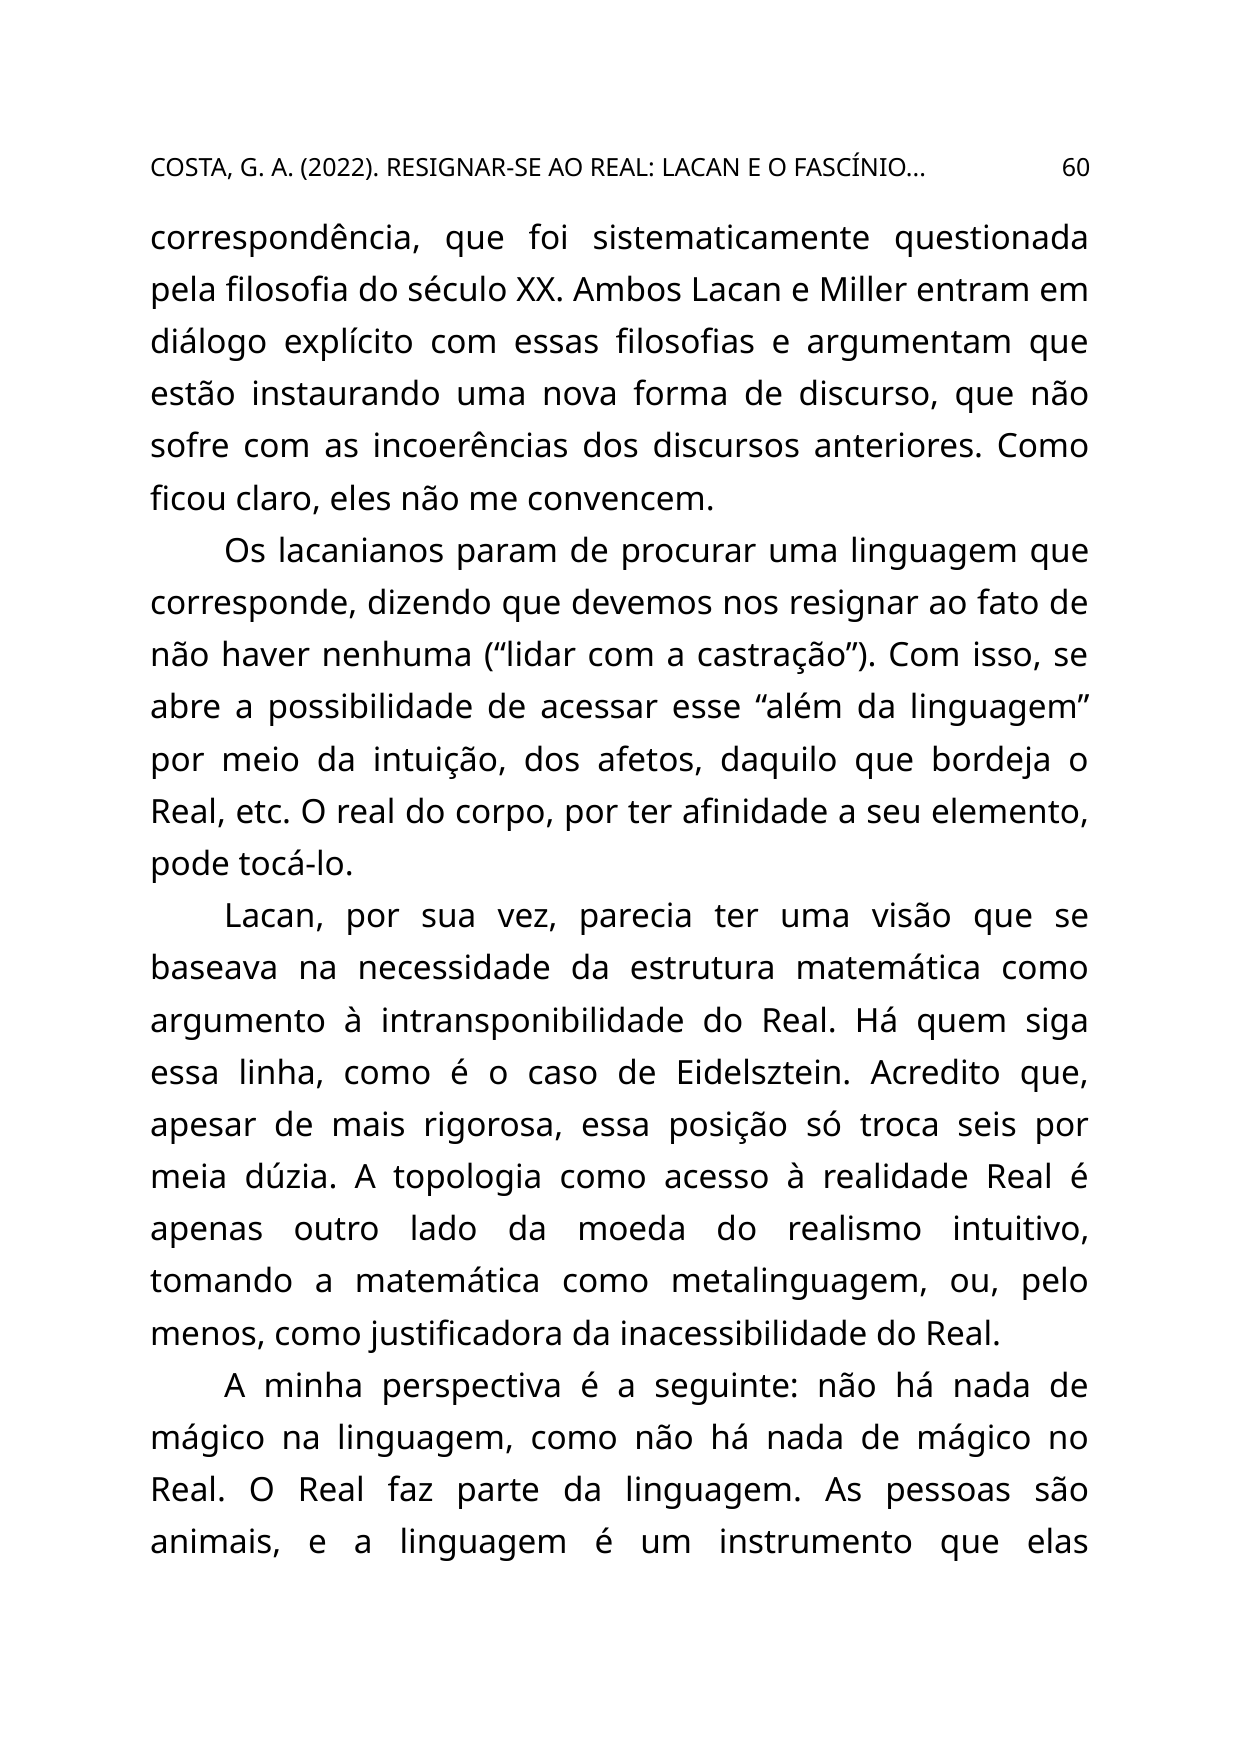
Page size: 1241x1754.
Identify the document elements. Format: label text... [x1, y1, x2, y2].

text Os lacanianos param de procurar uma linguagem que corresponde, dizendo que devemos nos resignar ao fato de não haver nenhuma (“lidar com a castração”). Com isso, se abre a possibilidade de acessar esse “além da linguagem” por meio da intuição, dos afetos, daquilo que bordeja o Real, etc. O real do corpo, por ter afinidade a seu elemento, pode tocá-lo. [150, 527, 1090, 885]
text correspondência, que foi sistematicamente questionada pela filosofia do século XX. Ambos Lacan e Miller entram em diálogo explícito com essas filosofias e argumentam que estão instaurando uma nova forma de discurso, que não sofre com as incoerências dos discursos anteriores. Como ficou claro, eles não me convencem. [150, 213, 1090, 520]
text A minha perspectiva é a seguinte: não há nada de mágico na linguagem, como não há nada de mágico no Real. O Real faz parte da linguagem. As pessoas são animais, e a linguagem é um instrumento que elas [150, 1362, 1090, 1564]
text Lacan, por sua vez, parecia ter uma visão que se baseava na necessidade da estrutura matemática como argumento à intransponibilidade do Real. Há quem siga essa linha, como é o caso de Eidelsztein. Acredito que, apesar de mais rigorosa, essa posição só troca seis por meia dúzia. A topologia como acesso à realidade Real é apenas outro lado da moeda do realismo intuitivo, tomando a matemática como metalinguagem, ou, pelo menos, como justificadora da inacessibilidade do Real. [150, 892, 1090, 1355]
